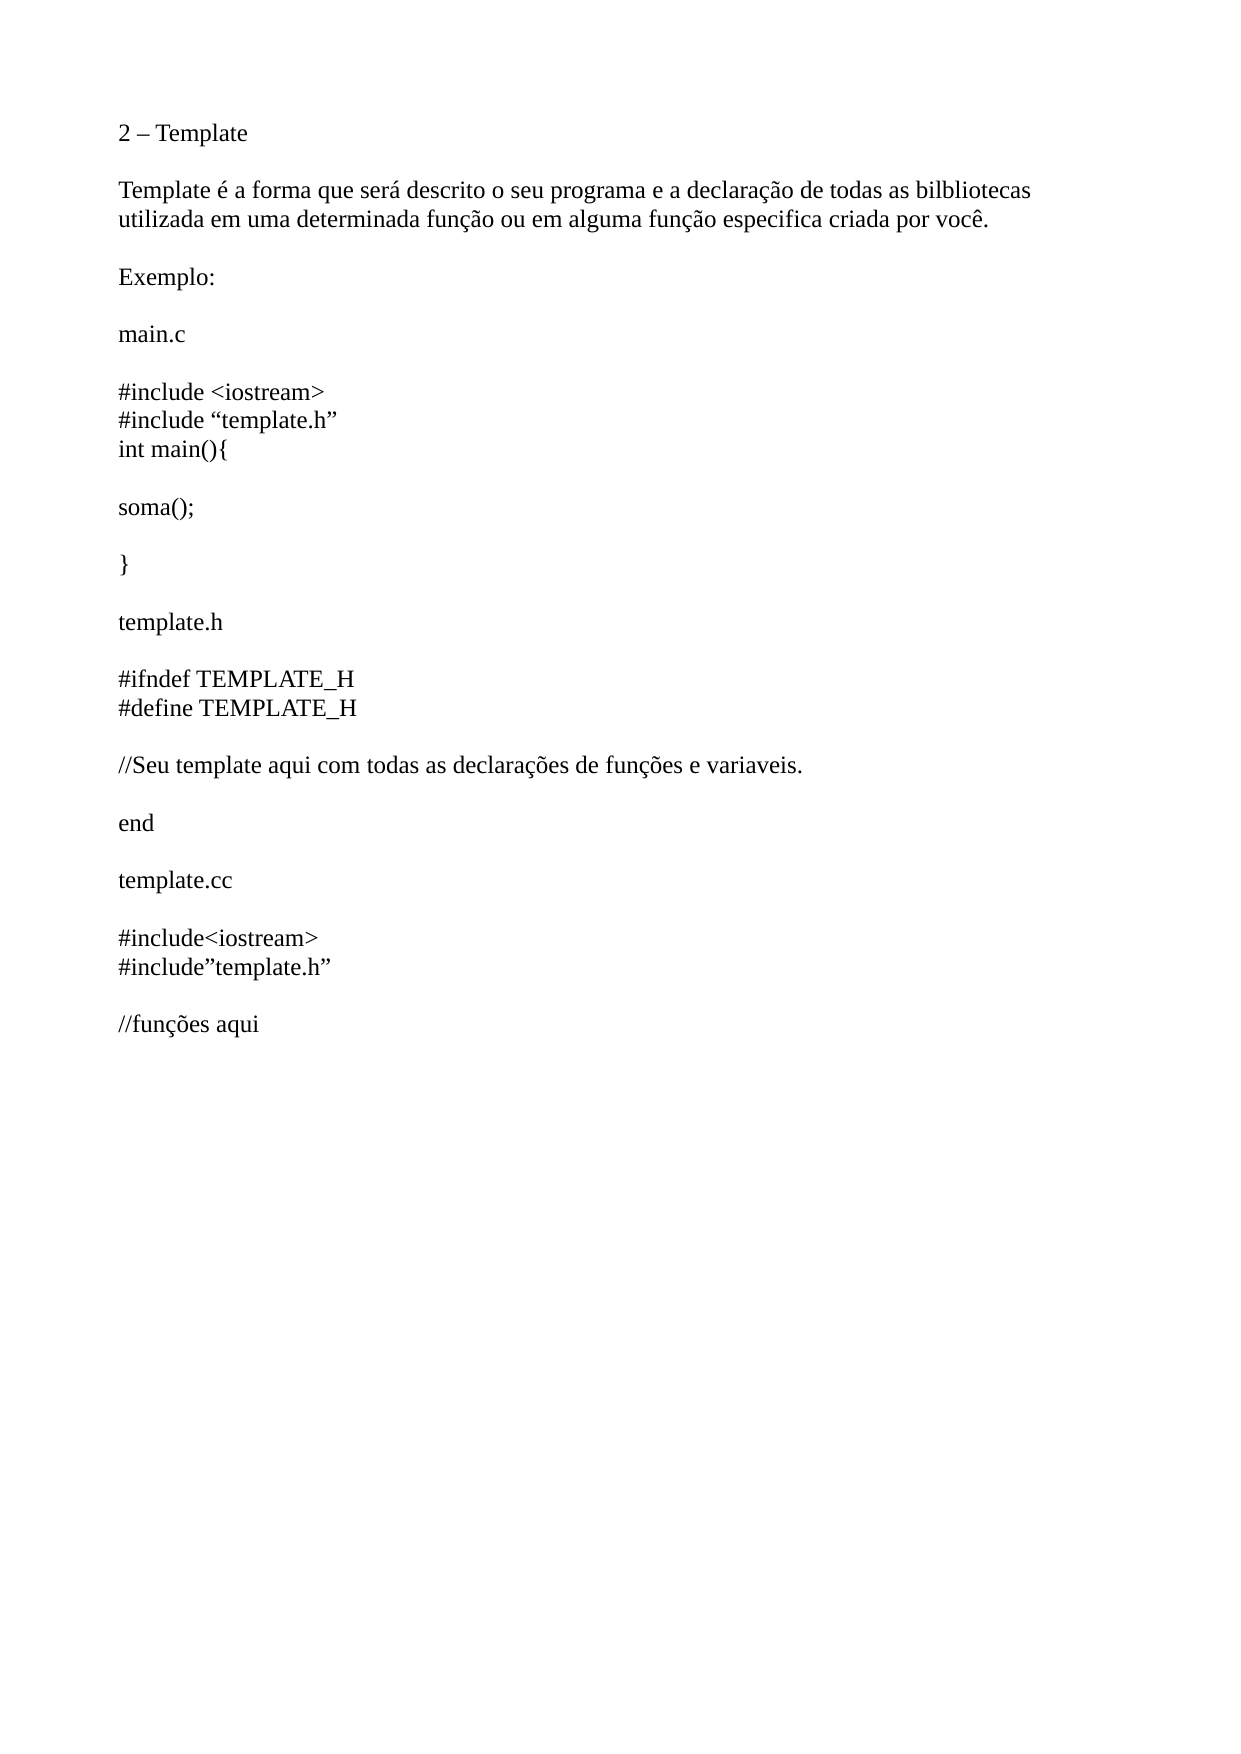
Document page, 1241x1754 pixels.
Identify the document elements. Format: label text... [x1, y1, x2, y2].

text Template é a forma que será descrito o seu programa e a declaração de todas as bilbliotecas utilizada em uma determinada função ou em alguma função especifica criada por você. [118, 176, 1122, 233]
text #include<iostream> [118, 923, 1122, 952]
text //Seu template aqui com todas as declarações de funções e variaveis. [118, 751, 1122, 779]
text //funções aqui [118, 1009, 1122, 1038]
text #define TEMPLATE_H [118, 693, 1122, 722]
text #include “template.h” [118, 406, 1122, 434]
text Exemplo: [118, 262, 1122, 291]
text template.h [118, 607, 1122, 636]
text #include”template.h” [118, 952, 1122, 981]
text template.cc [118, 866, 1122, 894]
text #ifndef TEMPLATE_H [118, 664, 1122, 693]
text 2 – Template [118, 118, 1122, 147]
text end [118, 808, 1122, 837]
text soma(); [118, 492, 1122, 521]
text #include <iostream> [118, 377, 1122, 406]
text } [118, 549, 1122, 578]
text int main(){ [118, 434, 1122, 463]
text main.c [118, 319, 1122, 348]
